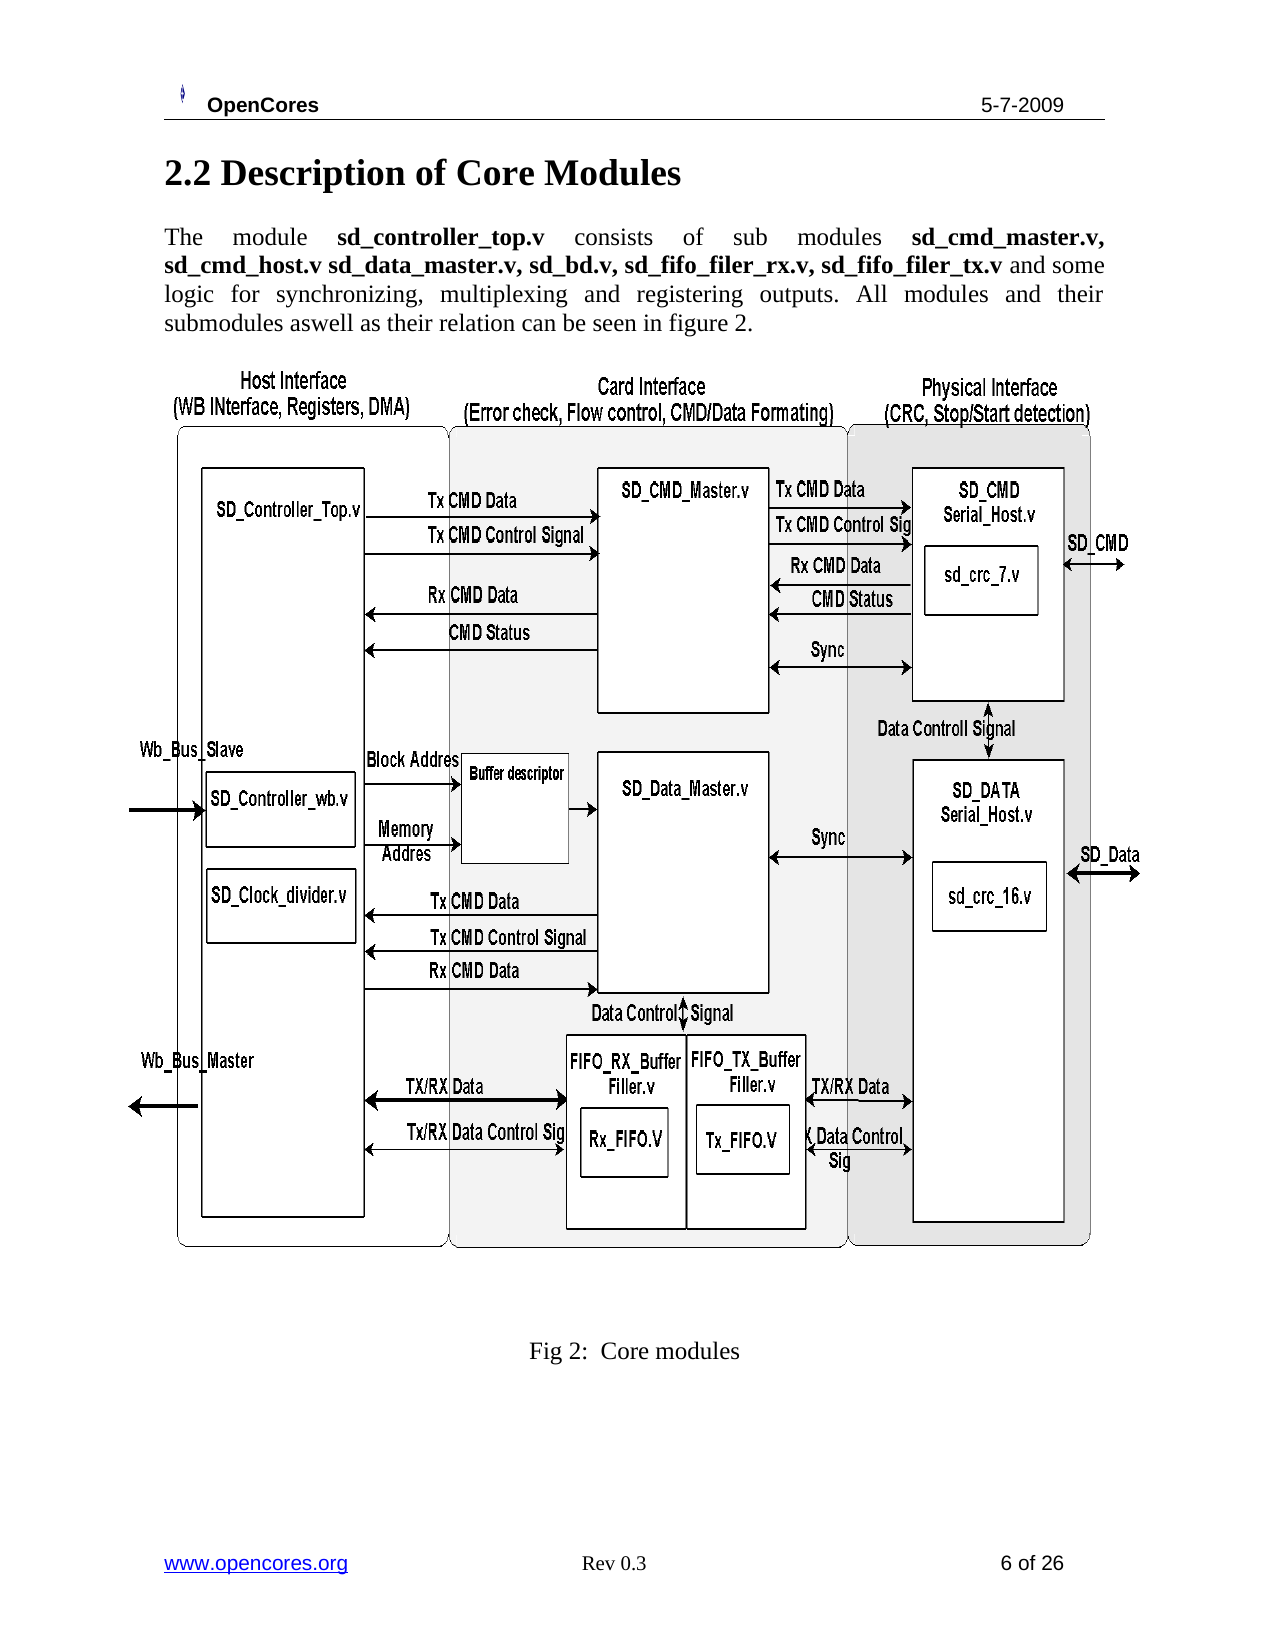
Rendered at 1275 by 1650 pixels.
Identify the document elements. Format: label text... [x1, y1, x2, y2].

text The module sd_controller_top.v consists of sub modules sd_cmd_master.v, sd_cmd_host.v sd_data_master.v, sd_bd.v, sd_fifo_filer_rx.v, sd_fifo_filer_tx.v and some logic for synchronizing, multiplexing and registering outputs. All modules and their submodules aswell as their relation can be seen in figure 2. [164, 222, 1105, 337]
text 2.2 Description of Core Modules [164, 150, 1105, 193]
picture [126, 365, 1143, 1250]
text Fig 2: Core modules [164, 1336, 1105, 1365]
